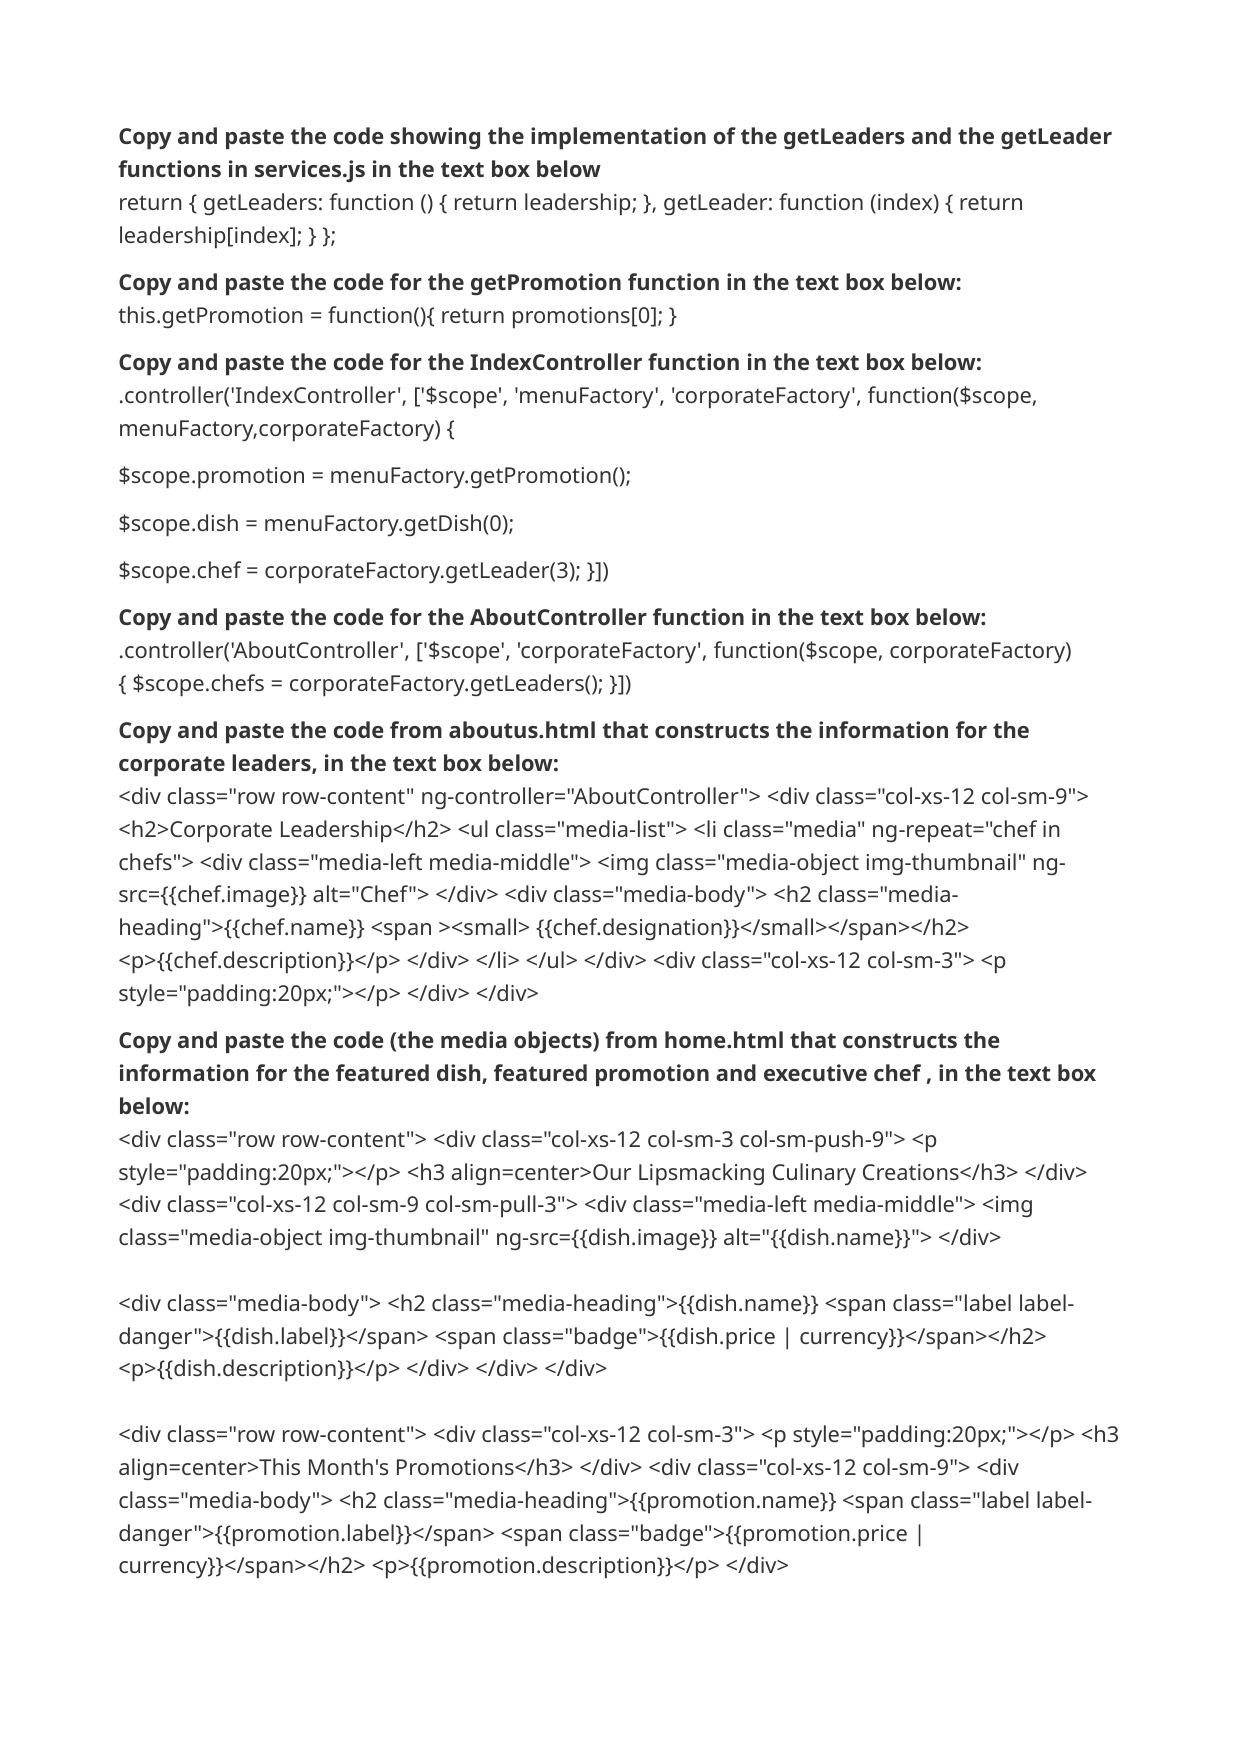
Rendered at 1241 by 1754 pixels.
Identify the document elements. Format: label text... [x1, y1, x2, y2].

text Copy and paste the code from aboutus.html that constructs the information for the corporate leaders, in the text box below: [118, 712, 1122, 778]
text return { getLeaders: function () { return leadership; }, getLeader: function (index) { return leadership[index]; } }; [118, 184, 1122, 249]
text .controller('IndexController', ['$scope', 'menuFactory', 'corporateFactory', function($scope, menuFactory,corporateFactory) { [118, 377, 1122, 443]
text $scope.chef = corporateFactory.getLeader(3); }]) [118, 552, 1122, 585]
text Copy and paste the code for the AboutController function in the text box below: [118, 599, 1122, 632]
text <div class="row row-content"> <div class="col-xs-12 col-sm-3 col-sm-push-9"> <p style="padding:20px;"></p> <h3 align=center>Our Lipsmacking Culinary Creations</h3> </div> <div class="col-xs-12 col-sm-9 col-sm-pull-3"> <div class="media-left media-middle"> <img class="media-object img-thumbnail" ng-src={{dish.image}} alt="{{dish.name}}"> </div> [118, 1121, 1122, 1252]
text .controller('AboutController', ['$scope', 'corporateFactory', function($scope, corporateFactory) { $scope.chefs = corporateFactory.getLeaders(); }]) [118, 632, 1122, 698]
text $scope.promotion = menuFactory.getPromotion(); [118, 457, 1122, 490]
text Copy and paste the code (the media objects) from home.html that constructs the information for the featured dish, featured promotion and executive chef , in the text box below: [118, 1022, 1122, 1121]
text $scope.dish = menuFactory.getDish(0); [118, 504, 1122, 537]
text <div class="row row-content"> <div class="col-xs-12 col-sm-3"> <p style="padding:20px;"></p> <h3 align=center>This Month's Promotions</h3> </div> <div class="col-xs-12 col-sm-9"> <div class="media-body"> <h2 class="media-heading">{{promotion.name}} <span class="label label-danger">{{promotion.label}}</span> <span class="badge">{{promotion.price | currency}}</span></h2> <p>{{promotion.description}}</p> </div> [118, 1416, 1122, 1580]
text Copy and paste the code for the IndexController function in the text box below: [118, 344, 1122, 377]
text Copy and paste the code showing the implementation of the getLeaders and the getLeader functions in services.js in the text box below [118, 118, 1122, 184]
text <div class="media-body"> <h2 class="media-heading">{{dish.name}} <span class="label label-danger">{{dish.label}}</span> <span class="badge">{{dish.price | currency}}</span></h2> <p>{{dish.description}}</p> </div> </div> </div> [118, 1285, 1122, 1383]
text Copy and paste the code for the getPromotion function in the text box below: [118, 264, 1122, 297]
text this.getPromotion = function(){ return promotions[0]; } [118, 297, 1122, 329]
text <div class="row row-content" ng-controller="AboutController"> <div class="col-xs-12 col-sm-9"> <h2>Corporate Leadership</h2> <ul class="media-list"> <li class="media" ng-repeat="chef in chefs"> <div class="media-left media-middle"> <img class="media-object img-thumbnail" ng-src={{chef.image}} alt="Chef"> </div> <div class="media-body"> <h2 class="media-heading">{{chef.name}} <span ><small> {{chef.designation}}</small></span></h2> <p>{{chef.description}}</p> </div> </li> </ul> </div> <div class="col-xs-12 col-sm-3"> <p style="padding:20px;"></p> </div> </div> [118, 778, 1122, 1008]
